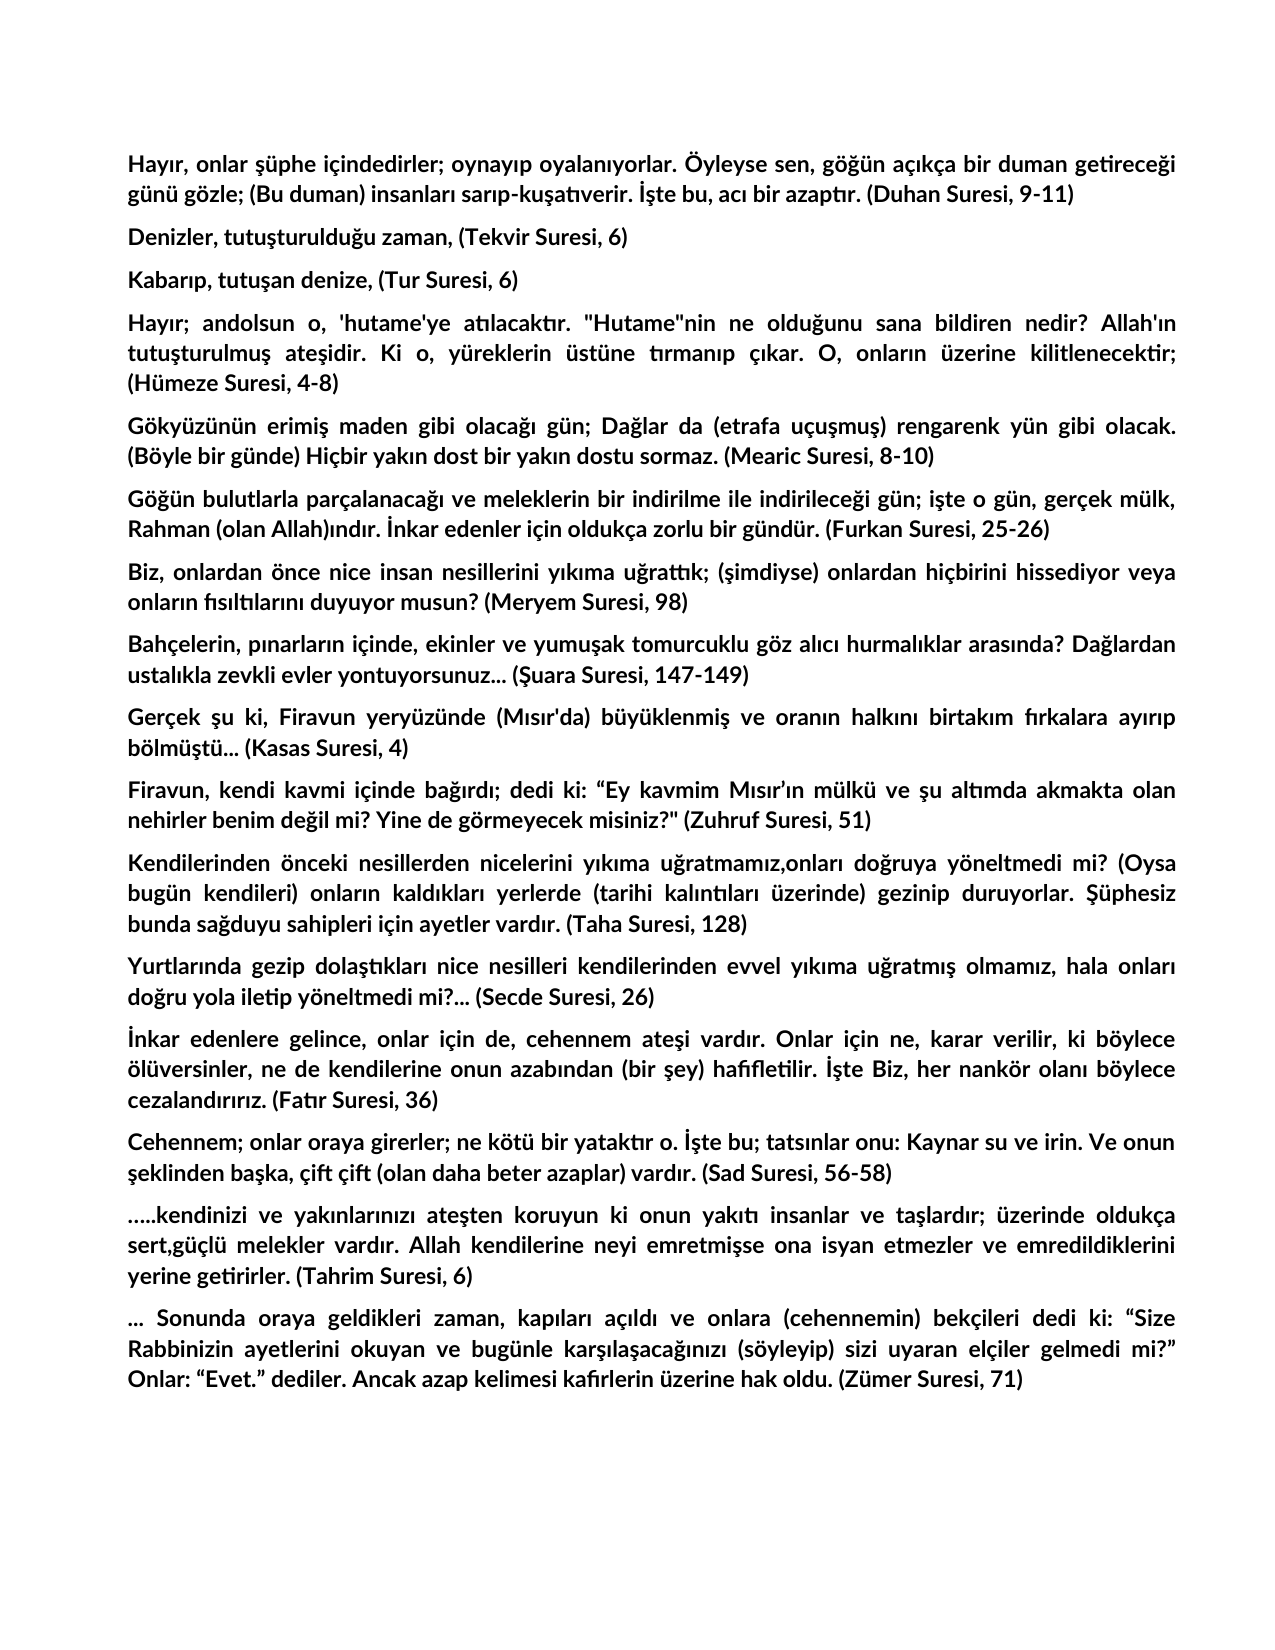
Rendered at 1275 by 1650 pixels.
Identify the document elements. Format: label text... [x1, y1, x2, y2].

text Yurtlarında gezip dolaştıkları nice nesilleri kendilerinden evvel yıkıma uğratmış olmamız, hala onları doğru yola iletip yöneltmedi mi?... (Secde Suresi, 26) [127, 952, 1177, 1010]
text Göğün bulutlarla parçalanacağı ve meleklerin bir indirilme ile indirileceği gün; işte o gün, gerçek mülk, Rahman (olan Allah)ındır. İnkar edenler için oldukça zorlu bir gündür. (Furkan Suresi, 25-26) [127, 484, 1177, 542]
text Biz, onlardan önce nice insan nesillerini yıkıma uğrattık; (şimdiyse) onlardan hiçbirini hissediyor veya onların fısıltılarını duyuyor musun? (Meryem Suresi, 98) [127, 557, 1177, 615]
text Bahçelerin, pınarların içinde, ekinler ve yumuşak tomurcuklu göz alıcı hurmalıklar arasında? Dağlardan ustalıkla zevkli evler yontuyorsunuz... (Şuara Suresi, 147-149) [127, 630, 1177, 688]
text İnkar edenlere gelince, onlar için de, cehennem ateşi vardır. Onlar için ne, karar verilir, ki böylece ölüversinler, ne de kendilerine onun azabından (bir şey) hafifletilir. İşte Biz, her nankör olanı böylece cezalandırırız. (Fatır Suresi, 36) [127, 1025, 1177, 1113]
text Denizler, tutuşturulduğu zaman, (Tekvir Suresi, 6) [127, 223, 1177, 250]
text Kabarıp, tutuşan denize, (Tur Suresi, 6) [127, 266, 1177, 293]
text Hayır; andolsun o, 'hutame'ye atılacaktır. "Hutame"nin ne olduğunu sana bildiren nedir? Allah'ın tutuşturulmuş ateşidir. Ki o, yüreklerin üstüne tırmanıp çıkar. O, onların üzerine kilitlenecektir; (Hümeze Suresi, 4-8) [127, 308, 1177, 396]
text Hayır, onlar şüphe içindedirler; oynayıp oyalanıyorlar. Öyleyse sen, göğün açıkça bir duman getireceği günü gözle; (Bu duman) insanları sarıp-kuşatıverir. İşte bu, acı bir azaptır. (Duhan Suresi, 9-11) [127, 150, 1177, 208]
text …..kendinizi ve yakınlarınızı ateşten koruyun ki onun yakıtı insanlar ve taşlardır; üzerinde oldukça sert,güçlü melekler vardır. Allah kendilerine neyi emretmişse ona isyan etmezler ve emredildiklerini yerine getirirler. (Tahrim Suresi, 6) [127, 1201, 1177, 1289]
text Kendilerinden önceki nesillerden nicelerini yıkıma uğratmamız,onları doğruya yöneltmedi mi? (Oysa bugün kendileri) onların kaldıkları yerlerde (tarihi kalıntıları üzerinde) gezinip duruyorlar. Şüphesiz bunda sağduyu sahipleri için ayetler vardır. (Taha Suresi, 128) [127, 849, 1177, 937]
text Firavun, kendi kavmi içinde bağırdı; dedi ki: “Ey kavmim Mısır’ın mülkü ve şu altımda akmakta olan nehirler benim değil mi? Yine de görmeyecek misiniz?" (Zuhruf Suresi, 51) [127, 776, 1177, 834]
text ... Sonunda oraya geldikleri zaman, kapıları açıldı ve onlara (cehennemin) bekçileri dedi ki: “Size Rabbinizin ayetlerini okuyan ve bugünle karşılaşacağınızı (söyleyip) sizi uyaran elçiler gelmedi mi?” Onlar: “Evet.” dediler. Ancak azap kelimesi kafirlerin üzerine hak oldu. (Zümer Suresi, 71) [127, 1304, 1177, 1392]
text Gökyüzünün erimiş maden gibi olacağı gün; Dağlar da (etrafa uçuşmuş) rengarenk yün gibi olacak. (Böyle bir günde) Hiçbir yakın dost bir yakın dostu sormaz. (Mearic Suresi, 8-10) [127, 411, 1177, 469]
text Cehennem; onlar oraya girerler; ne kötü bir yataktır o. İşte bu; tatsınlar onu: Kaynar su ve irin. Ve onun şeklinden başka, çift çift (olan daha beter azaplar) vardır. (Sad Suresi, 56-58) [127, 1128, 1177, 1186]
text Gerçek şu ki, Firavun yeryüzünde (Mısır'da) büyüklenmiş ve oranın halkını birtakım fırkalara ayırıp bölmüştü... (Kasas Suresi, 4) [127, 703, 1177, 761]
